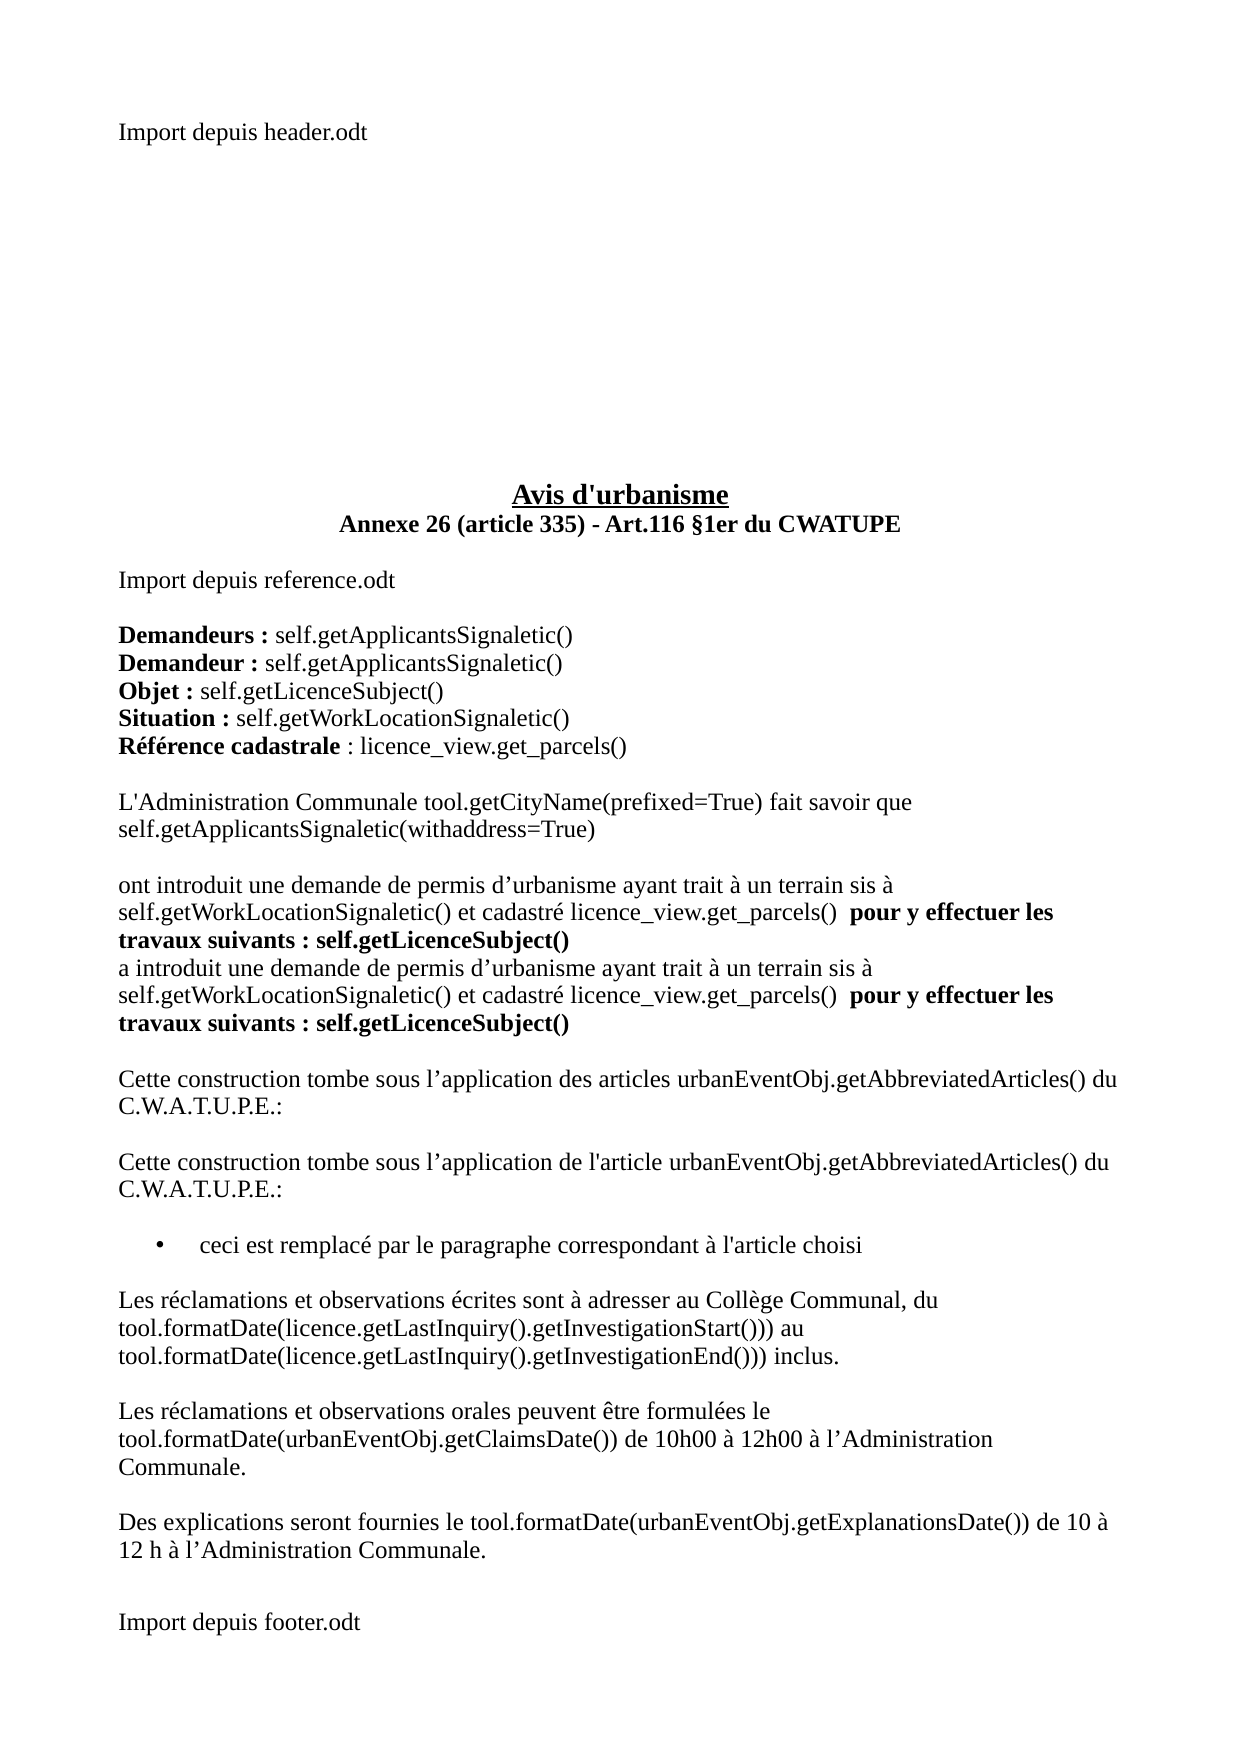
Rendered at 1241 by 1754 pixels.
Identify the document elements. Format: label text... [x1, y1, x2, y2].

text Cette construction tombe sous l’application des articles urbanEventObj.getAbbreviatedArticles() du C.W.A.T.U.P.E.: [118, 1037, 1122, 1120]
text Cette construction tombe sous l’application de l'article urbanEventObj.getAbbreviatedArticles() du C.W.A.T.U.P.E.: [118, 1120, 1122, 1203]
text a introduit une demande de permis d’urbanisme ayant trait à un terrain sis à self.getWorkLocationSignaletic() et cadastré licence_view.get_parcels() pour y effectuer les travaux suivants : self.getLicenceSubject() [118, 954, 1122, 1037]
text Les réclamations et observations orales peuvent être formulées le tool.formatDate(urbanEventObj.getClaimsDate()) de 10h00 à 12h00 à l’Administration Communale. Des explications seront fournies le tool.formatDate(urbanEventObj.getExplanationsDate()) de 10 à 12 h à l’Administration Communale. [118, 1397, 1122, 1563]
title Annexe 26 (article 335) - Art.116 §1er du CWATUPE [118, 511, 1122, 538]
title Avis d'urbanisme [118, 478, 1122, 511]
text L'Administration Communale tool.getCityName(prefixed=True) fait savoir que self.getApplicantsSignaletic(withaddress=True) [118, 788, 1122, 843]
text Import depuis header.odt [118, 118, 539, 146]
text Demandeurs : self.getApplicantsSignaletic() [118, 621, 1122, 649]
text Les réclamations et observations écrites sont à adresser au Collège Communal, du tool.formatDate(licence.getLastInquiry().getInvestigationStart())) au tool.formatDate(licence.getLastInquiry().getInvestigationEnd())) inclus. [118, 1286, 1122, 1369]
text Demandeur : self.getApplicantsSignaletic() [118, 649, 1122, 677]
text Référence cadastrale : licence_view.get_parcels() [118, 732, 1122, 760]
text ont introduit une demande de permis d’urbanisme ayant trait à un terrain sis à self.getWorkLocationSignaletic() et cadastré licence_view.get_parcels() pour y effectuer les travaux suivants : self.getLicenceSubject() [118, 871, 1122, 954]
text Objet : self.getLicenceSubject() [118, 677, 1122, 704]
text Import depuis reference.odt [118, 566, 1122, 594]
list ceci est remplacé par le paragraphe correspondant à l'article choisi [156, 1231, 1122, 1259]
text Situation : self.getWorkLocationSignaletic() [118, 704, 1122, 732]
